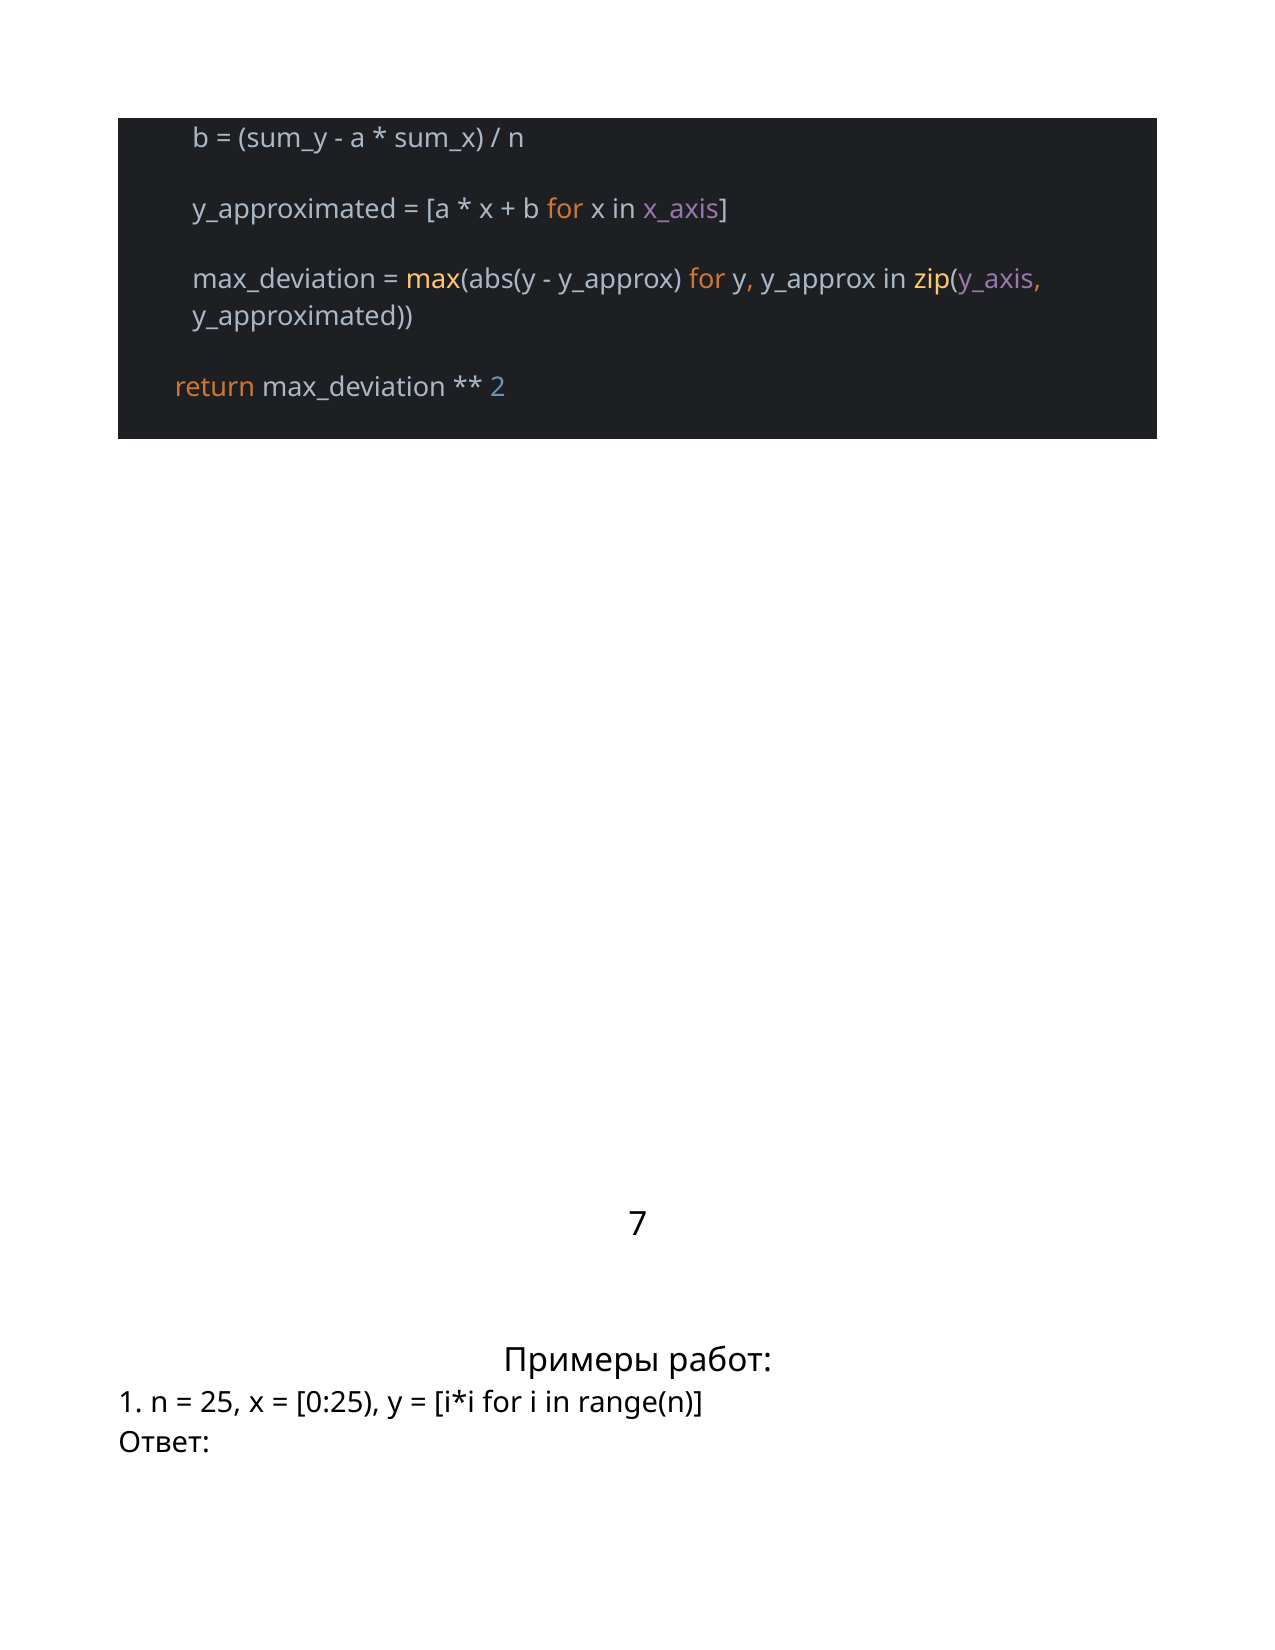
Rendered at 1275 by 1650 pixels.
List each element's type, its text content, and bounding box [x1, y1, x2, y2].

text Примеры работ: [118, 1336, 1157, 1381]
text b = (sum_y - a * sum_x) / n y_approximated = [a * x + b for x in x_axis] max_deviation = max(abs(y - y_approx) for y, y_approx in zip(y_axis, y_approximated)) return max_deviation ** 2 [118, 118, 1157, 439]
text Ответ: [118, 1421, 1157, 1461]
text 1. n = 25, x = [0:25), y = [i*i for i in range(n)] [118, 1381, 1157, 1421]
text 6 [118, 1199, 1157, 1245]
